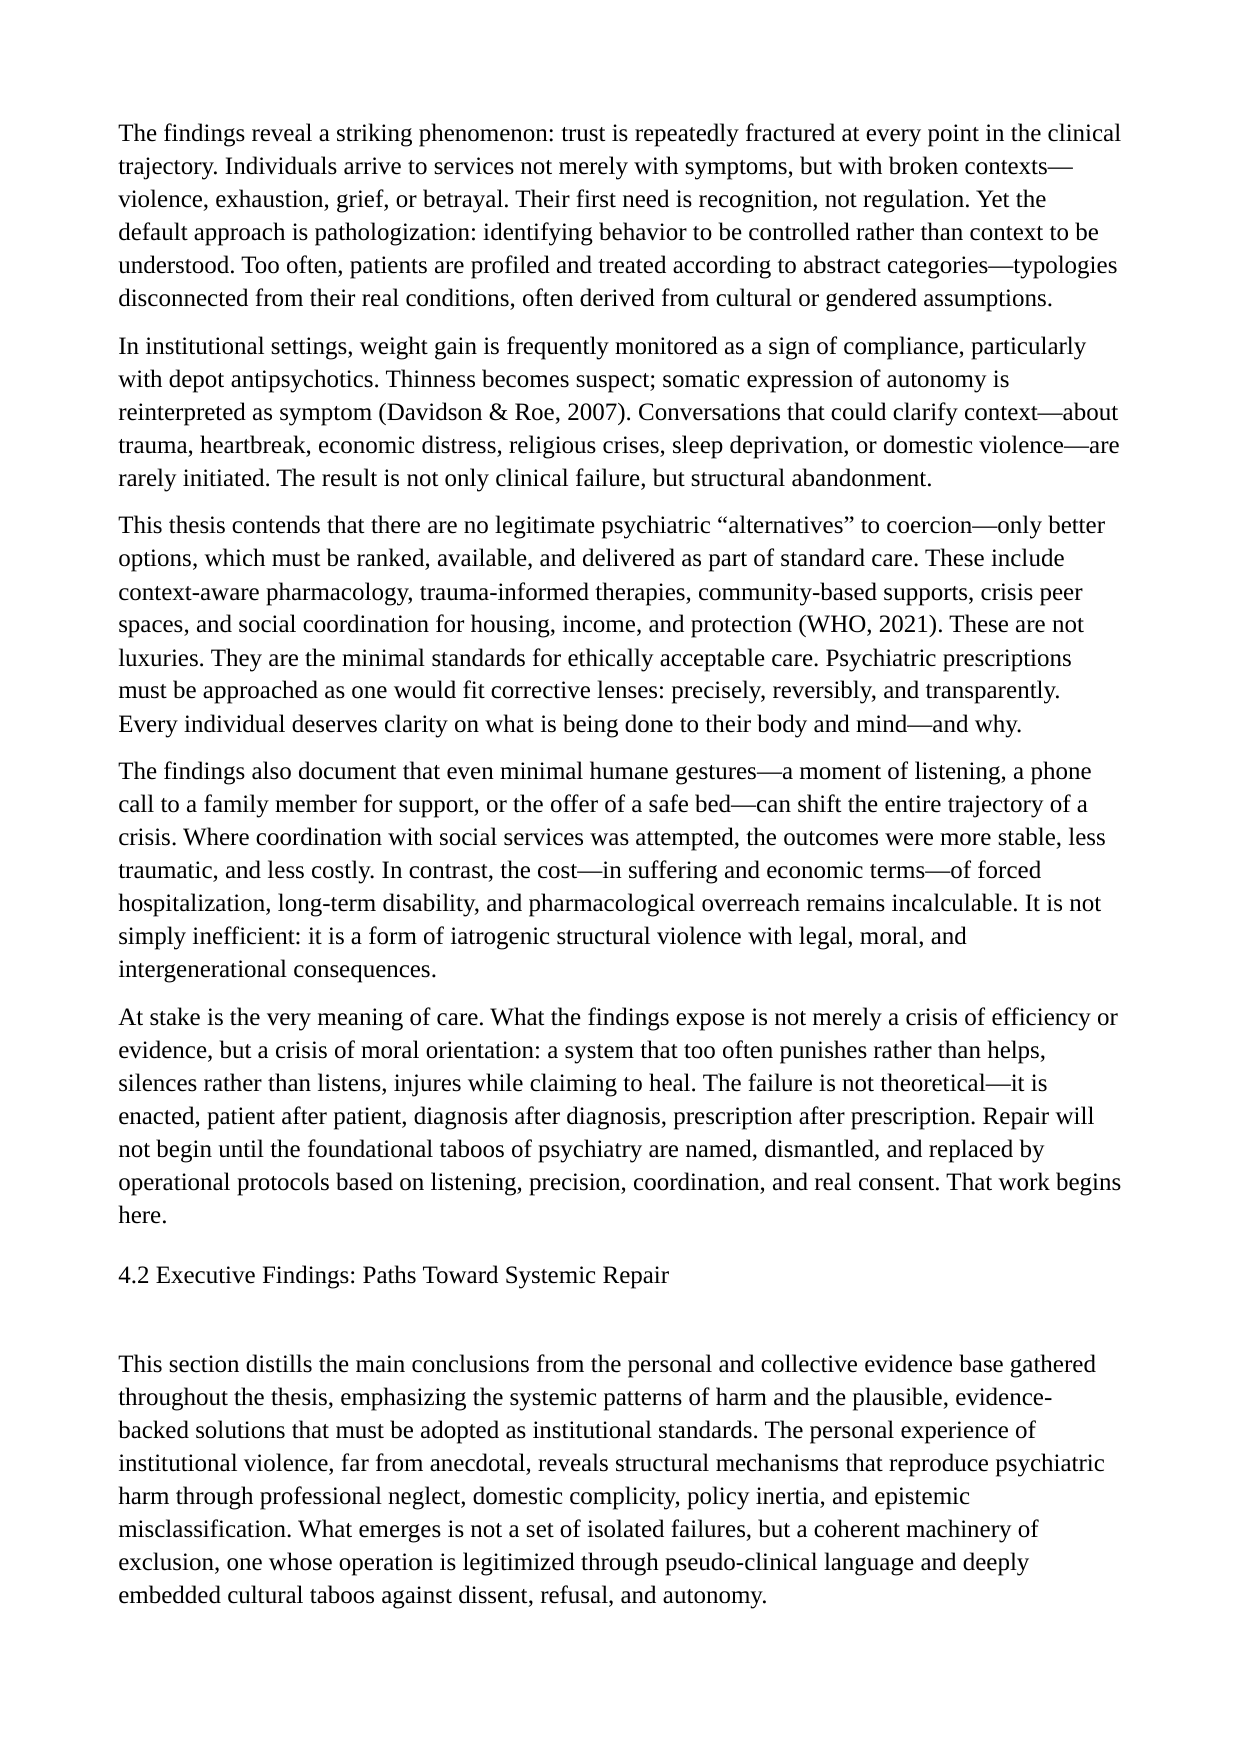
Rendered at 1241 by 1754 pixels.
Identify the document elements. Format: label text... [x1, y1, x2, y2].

text This thesis contends that there are no legitimate psychiatric “alternatives” to coercion—only better options, which must be ranked, available, and delivered as part of standard care. These include context-aware pharmacology, trauma-informed therapies, community-based supports, crisis peer spaces, and social coordination for housing, income, and protection (WHO, 2021). These are not luxuries. They are the minimal standards for ethically acceptable care. Psychiatric prescriptions must be approached as one would fit corrective lenses: precisely, reversibly, and transparently. Every individual deserves clarity on what is being done to their body and mind—and why. [118, 511, 1122, 737]
text The findings also document that even minimal humane gestures—a moment of listening, a phone call to a family member for support, or the offer of a safe bed—can shift the entire trajectory of a crisis. Where coordination with social services was attempted, the outcomes were more stable, less traumatic, and less costly. In contrast, the cost—in suffering and economic terms—of forced hospitalization, long-term disability, and pharmacological overreach remains incalculable. It is not simply inefficient: it is a form of iatrogenic structural violence with legal, moral, and intergenerational consequences. [118, 756, 1122, 983]
subtitle 4.2 Executive Findings: Paths Toward Systemic Repair [118, 1260, 1122, 1289]
text This section distills the main conclusions from the personal and collective evidence base gathered throughout the thesis, emphasizing the systemic patterns of harm and the plausible, evidence-backed solutions that must be adopted as institutional standards. The personal experience of institutional violence, far from anecdotal, reveals structural mechanisms that reproduce psychiatric harm through professional neglect, domestic complicity, policy inertia, and epistemic misclassification. What emerges is not a set of isolated failures, but a coherent machinery of exclusion, one whose operation is legitimized through pseudo-clinical language and deeply embedded cultural taboos against dissent, refusal, and autonomy. [118, 1349, 1122, 1609]
text The findings reveal a striking phenomenon: trust is repeatedly fractured at every point in the clinical trajectory. Individuals arrive to services not merely with symptoms, but with broken contexts—violence, exhaustion, grief, or betrayal. Their first need is recognition, not regulation. Yet the default approach is pathologization: identifying behavior to be controlled rather than context to be understood. Too often, patients are profiled and treated according to abstract categories—typologies disconnected from their real conditions, often derived from cultural or gendered assumptions. [118, 118, 1122, 312]
text In institutional settings, weight gain is frequently monitored as a sign of compliance, particularly with depot antipsychotics. Thinness becomes suspect; somatic expression of autonomy is reinterpreted as symptom (Davidson & Roe, 2007). Conversations that could clarify context—about trauma, heartbreak, economic distress, religious crises, sleep deprivation, or domestic violence—are rarely initiated. The result is not only clinical failure, but structural abandonment. [118, 331, 1122, 492]
text At stake is the very meaning of care. What the findings expose is not merely a crisis of efficiency or evidence, but a crisis of moral orientation: a system that too often punishes rather than helps, silences rather than listens, injures while claiming to heal. The failure is not theoretical—it is enacted, patient after patient, diagnosis after diagnosis, prescription after prescription. Repair will not begin until the foundational taboos of psychiatry are named, dismantled, and replaced by operational protocols based on listening, precision, coordination, and real consent. That work begins here. [118, 1002, 1122, 1229]
